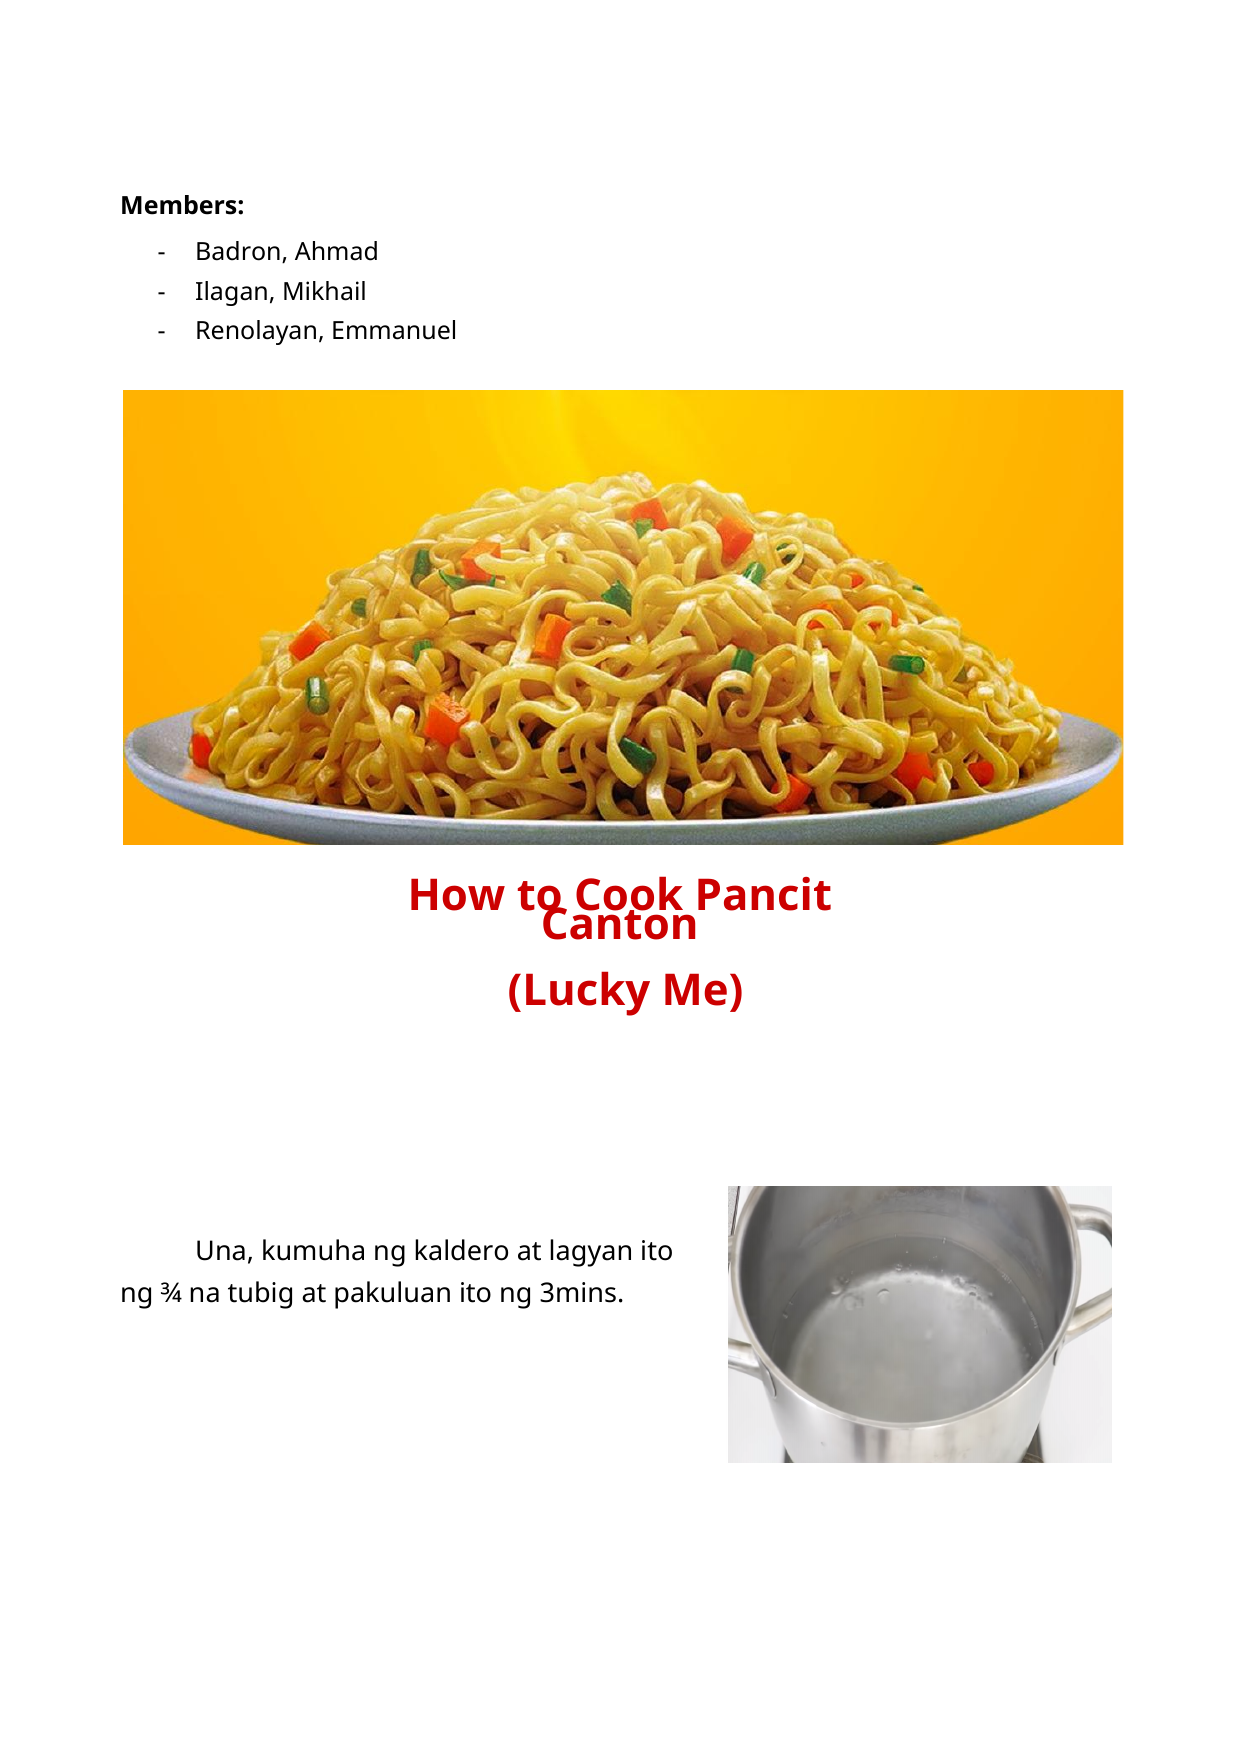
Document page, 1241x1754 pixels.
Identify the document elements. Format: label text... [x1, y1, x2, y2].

list Renolayan, Emmanuel [157, 312, 1120, 346]
list Ilagan, Mikhail [157, 273, 1120, 307]
picture [123, 390, 1124, 845]
list Badron, Ahmad [157, 234, 1120, 268]
picture [724, 1186, 1112, 1463]
text Una, kumuha ng kaldero at lagyan ito ng ¾ na tubig at pakuluan ito ng 3mins. [120, 1232, 724, 1311]
subtitle Members: [120, 187, 1120, 222]
